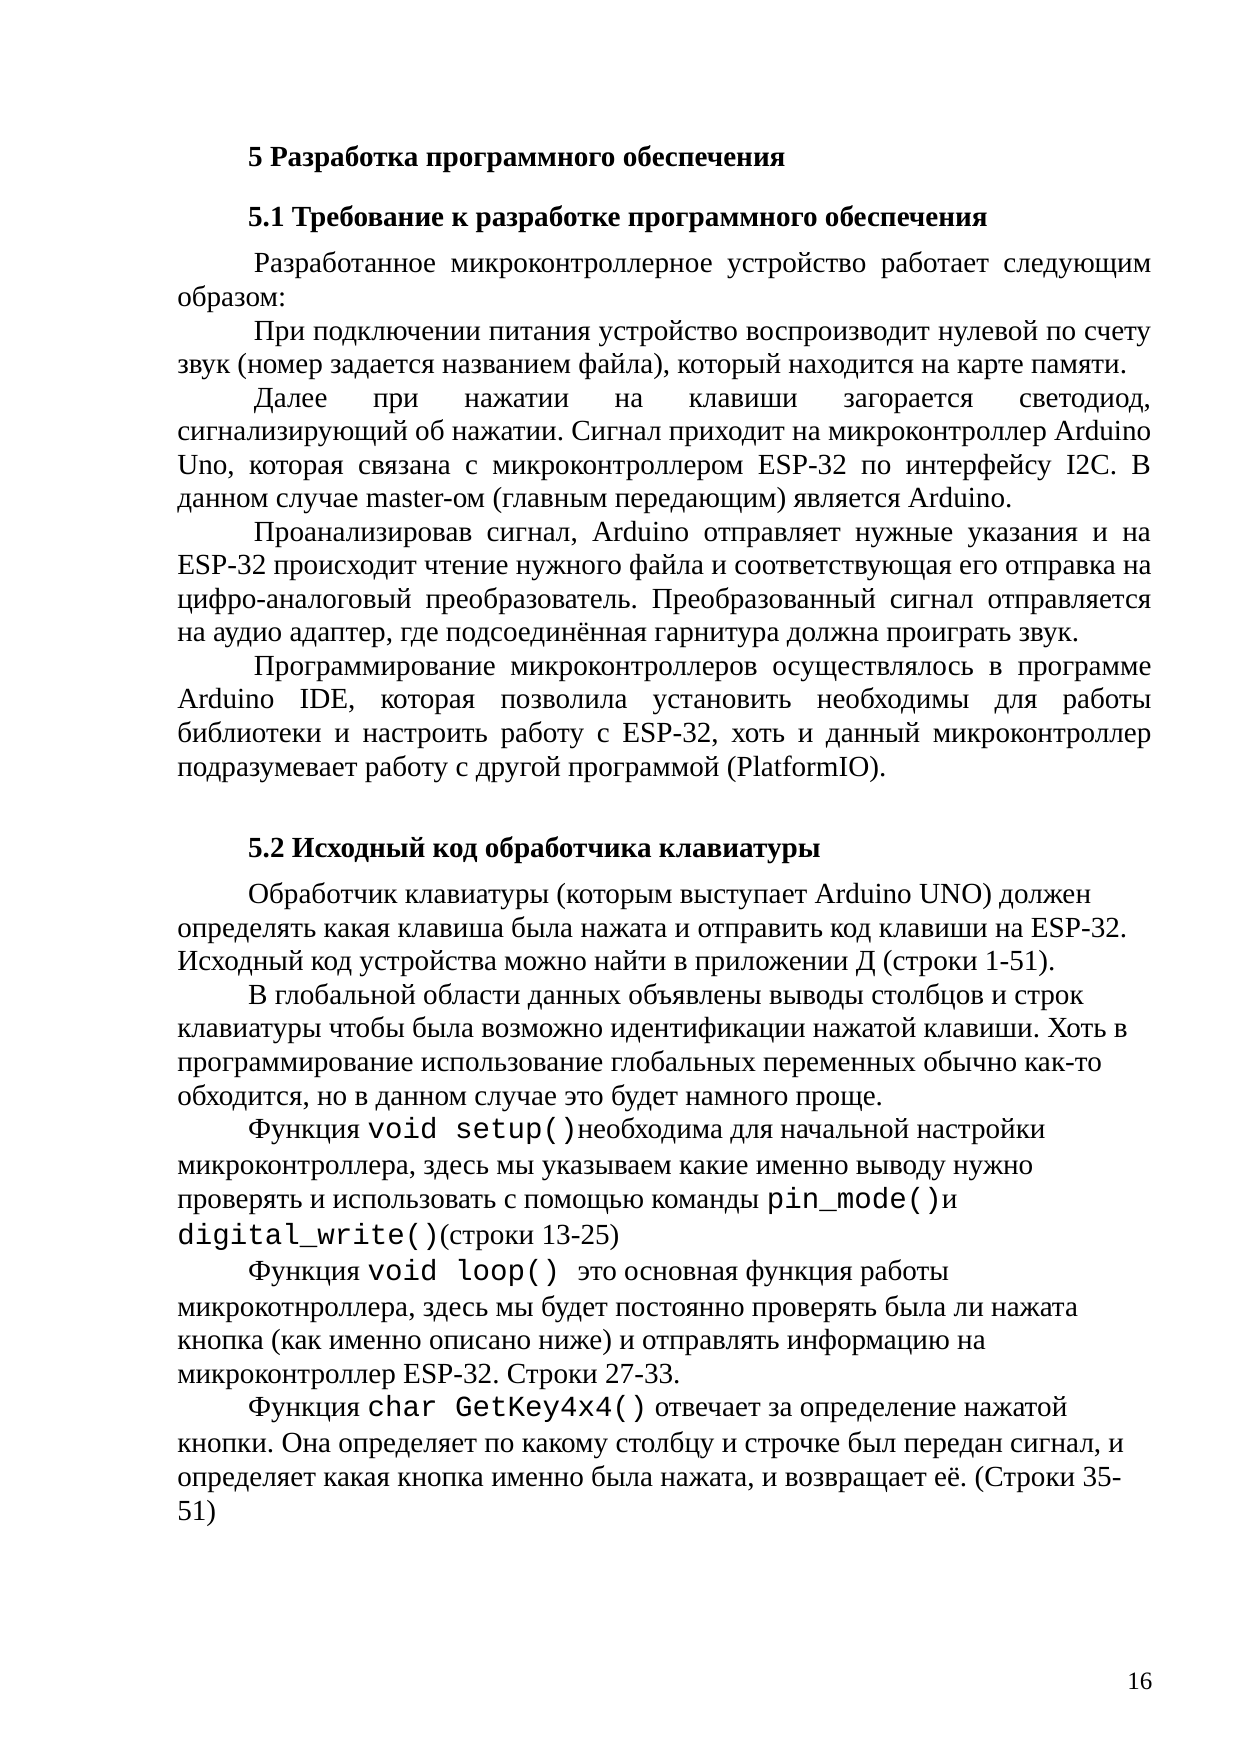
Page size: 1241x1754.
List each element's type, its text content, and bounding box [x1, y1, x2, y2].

subtitle 5.1 Требование к разработке программного обеспечения [177, 199, 1152, 233]
text Функция void setup()необходима для начальной настройки микроконтроллера, здесь мы указываем какие именно выводу нужно проверять и использовать с помощью команды pin_mode()и digital_write()(строки 13-25) [177, 1111, 1152, 1253]
text Программирование микроконтроллеров осуществлялось в программе Arduino IDE, которая позволила установить необходимы для работы библиотеки и настроить работу с ESP-32, хоть и данный микроконтроллер подразумевает работу с другой программой (PlatformIO). [177, 648, 1152, 782]
text При подключении питания устройство воспроизводит нулевой по счету звук (номер задается названием файла), который находится на карте памяти. [177, 313, 1152, 380]
text Функция char GetKey4x4() отвечает за определение нажатой кнопки. Она определяет по какому столбцу и строчке был передан сигнал, и определяет какая кнопка именно была нажата, и возвращает её. (Строки 35-51) [177, 1389, 1152, 1526]
subtitle 5 Разработка программного обеспечения [177, 139, 1152, 172]
text Разработанное микроконтроллерное устройство работает следующим образом: [177, 246, 1152, 313]
text Далее при нажатии на клавиши загорается светодиод, сигнализирующий об нажатии. Сигнал приходит на микроконтроллер Arduino Uno, которая связана с микроконтроллером ESP-32 по интерфейсу I2C. В данном случае master-ом (главным передающим) является Arduino. [177, 380, 1152, 514]
text Функция void loop() это основная функция работы микрокотнроллера, здесь мы будет постоянно проверять была ли нажата кнопка (как именно описано ниже) и отправлять информацию на микроконтроллер ESP-32. Строки 27-33. [177, 1253, 1152, 1389]
text Обработчик клавиатуры (которым выступает Arduino UNO) должен определять какая клавиша была нажата и отправить код клавиши на ESP-32. Исходный код устройства можно найти в приложении Д (строки 1-51). [177, 876, 1152, 977]
text В глобальной области данных объявлены выводы столбцов и строк клавиатуры чтобы была возможно идентификации нажатой клавиши. Хоть в программирование использование глобальных переменных обычно как-то обходится, но в данном случае это будет намного проще. [177, 977, 1152, 1111]
subtitle 5.2 Исходный код обработчика клавиатуры [177, 830, 1152, 864]
text Проанализировав сигнал, Arduino отправляет нужные указания и на ESP-32 происходит чтение нужного файла и соответствующая его отправка на цифро-аналоговый преобразователь. Преобразованный сигнал отправляется на аудио адаптер, где подсоединённая гарнитура должна проиграть звук. [177, 514, 1152, 648]
